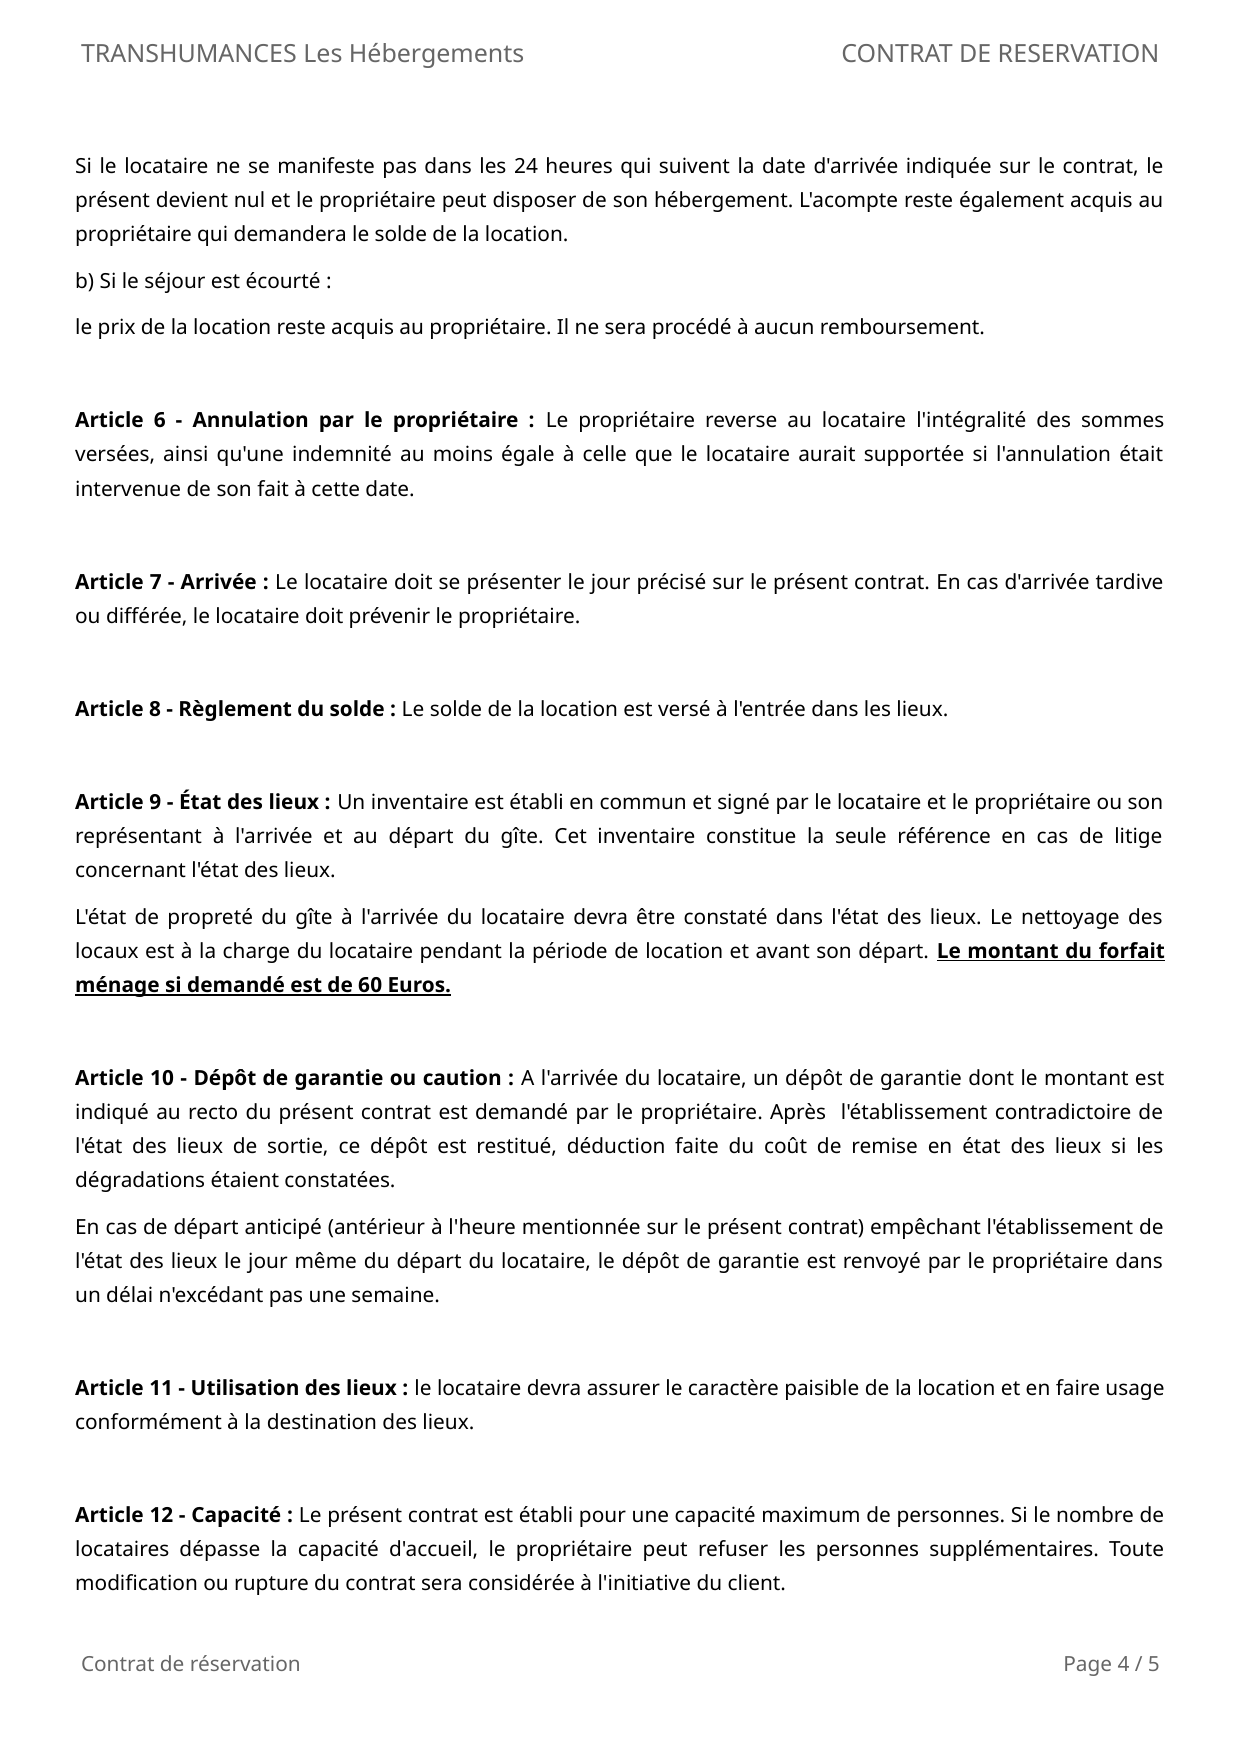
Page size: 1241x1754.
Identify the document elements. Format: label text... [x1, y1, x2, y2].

text b) Si le séjour est écourté : [75, 266, 1165, 294]
text En cas de départ anticipé (antérieur à l'heure mentionnée sur le présent contrat) empêchant l'établissement de l'état des lieux le jour même du départ du locataire, le dépôt de garantie est renvoyé par le propriétaire dans un délai n'excédant pas une semaine. [75, 1212, 1165, 1308]
text Article 9 - État des lieux : Un inventaire est établi en commun et signé par le locataire et le propriétaire ou son représentant à l'arrivée et au départ du gîte. Cet inventaire constitue la seule référence en cas de litige concernant l'état des lieux. [75, 787, 1165, 884]
text Article 8 - Règlement du solde : Le solde de la location est versé à l'entrée dans les lieux. [75, 694, 1165, 722]
text Article 11 - Utilisation des lieux : le locataire devra assurer le caractère paisible de la location et en faire usage conformément à la destination des lieux. [75, 1373, 1165, 1436]
text Article 7 - Arrivée : Le locataire doit se présenter le jour précisé sur le présent contrat. En cas d'arrivée tardive ou différée, le locataire doit prévenir le propriétaire. [75, 567, 1165, 629]
text Si le locataire ne se manifeste pas dans les 24 heures qui suivent la date d'arrivée indiquée sur le contrat, le présent devient nul et le propriétaire peut disposer de son hébergement. L'acompte reste également acquis au propriétaire qui demandera le solde de la location. [75, 151, 1165, 248]
text Article 6 - Annulation par le propriétaire : Le propriétaire reverse au locataire l'intégralité des sommes versées, ainsi qu'une indemnité au moins égale à celle que le locataire aurait supportée si l'annulation était intervenue de son fait à cette date. [75, 406, 1165, 502]
text Article 10 - Dépôt de garantie ou caution : A l'arrivée du locataire, un dépôt de garantie dont le montant est indiqué au recto du présent contrat est demandé par le propriétaire. Après l'établissement contradictoire de l'état des lieux de sortie, ce dépôt est restitué, déduction faite du coût de remise en état des lieux si les dégradations étaient constatées. [75, 1063, 1165, 1194]
text le prix de la location reste acquis au propriétaire. Il ne sera procédé à aucun remboursement. [75, 312, 1165, 341]
text Article 12 - Capacité : Le présent contrat est établi pour une capacité maximum de personnes. Si le nombre de locataires dépasse la capacité d'accueil, le propriétaire peut refuser les personnes supplémentaires. Toute modification ou rupture du contrat sera considérée à l'initiative du client. [75, 1500, 1165, 1597]
text L'état de propreté du gîte à l'arrivée du locataire devra être constaté dans l'état des lieux. Le nettoyage des locaux est à la charge du locataire pendant la période de location et avant son départ. Le montant du forfait ménage si demandé est de 60 Euros. [75, 902, 1165, 998]
